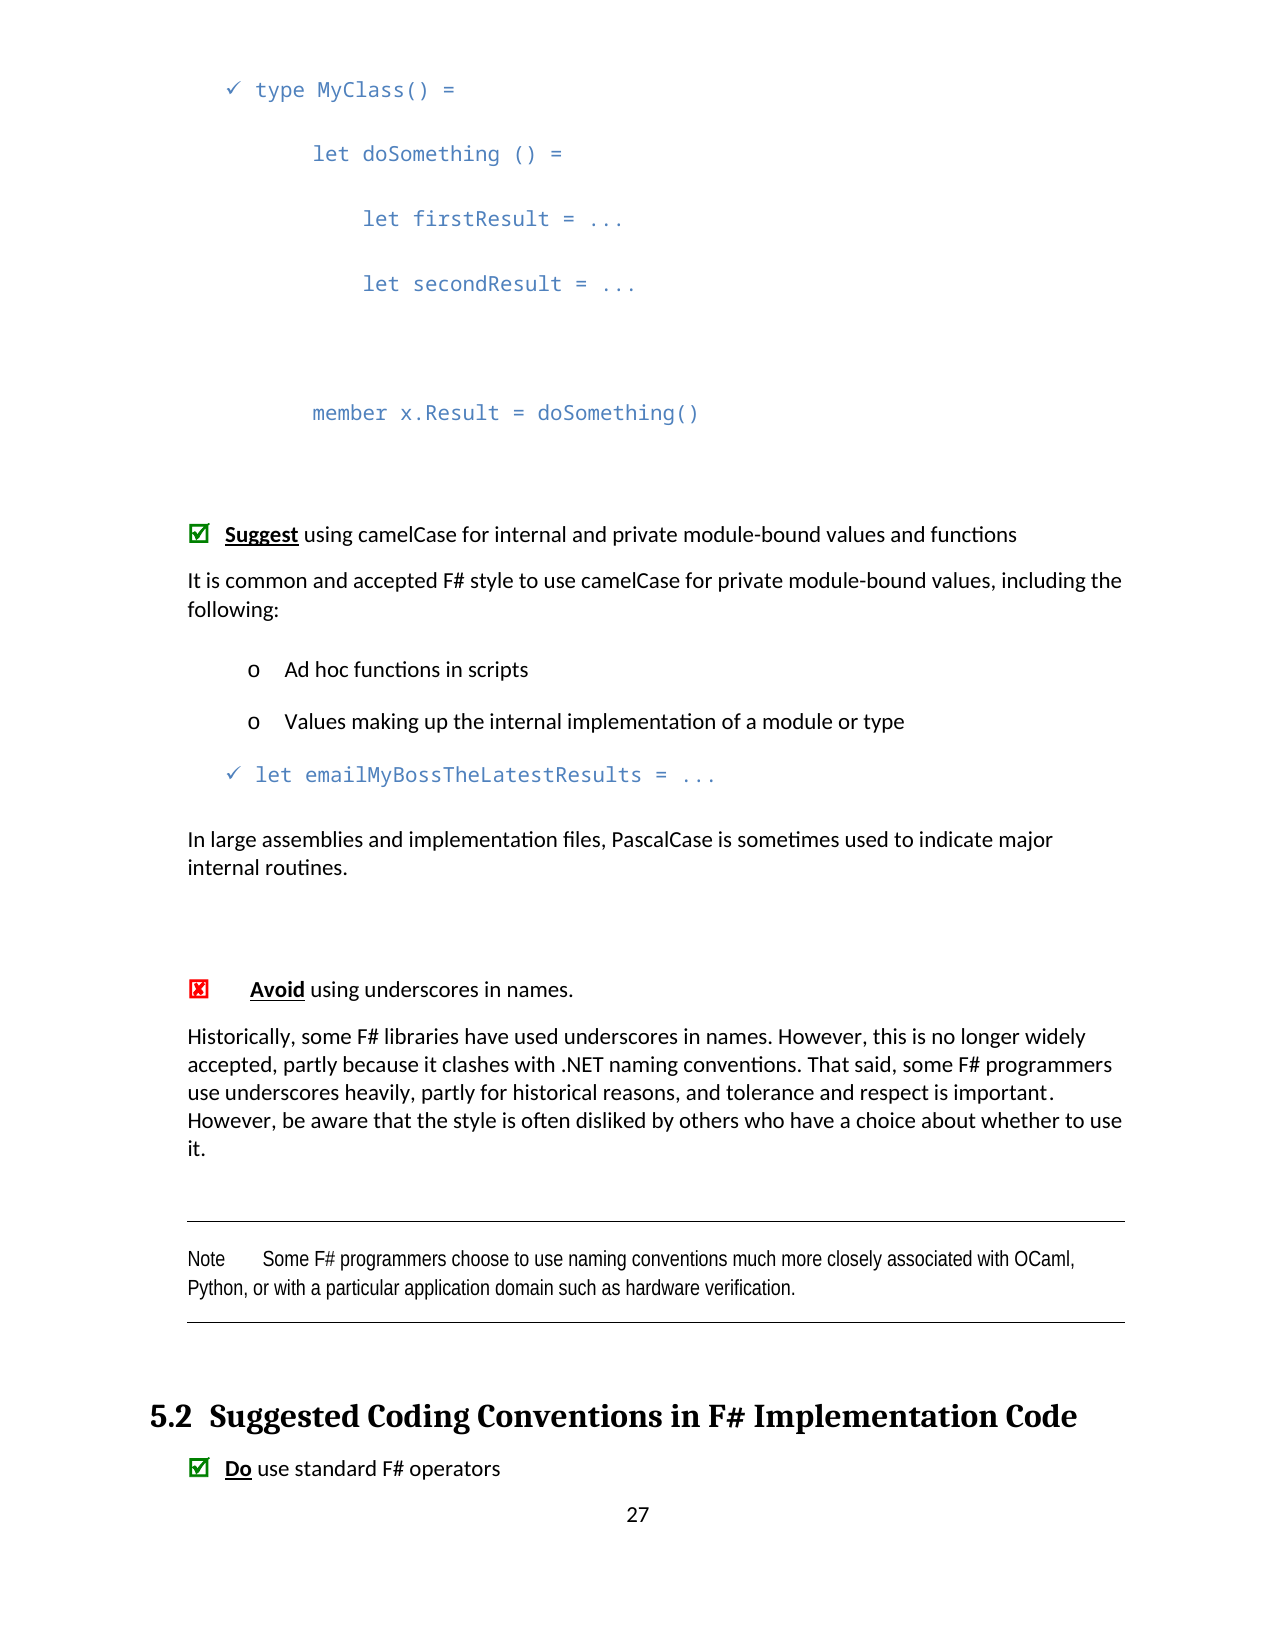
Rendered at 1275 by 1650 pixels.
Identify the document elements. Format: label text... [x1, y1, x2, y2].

text let secondResult = ... [225, 269, 1125, 297]
text In large assemblies and implementation files, PascalCase is sometimes used to indicate major internal routines. [187, 825, 1125, 881]
list Do use standard F# operators [187, 1455, 1125, 1482]
text let firstResult = ... [225, 204, 1125, 233]
subtitle Suggested Coding Conventions in F# Implementation Code [150, 1398, 1125, 1436]
text Note Some F# programmers choose to use naming conventions much more closely associated with OCaml, Python, or with a particular application domain such as hardware verification. [187, 1222, 1125, 1322]
list Values making up the internal implementation of a module or type [247, 708, 1125, 735]
text member x.Result = doSomething() [225, 398, 1125, 426]
list Avoid using underscores in names. [187, 976, 1125, 1003]
text  type MyClass() = [225, 75, 1125, 103]
text Historically, some F# libraries have used underscores in names. However, this is no longer widely accepted, partly because it clashes with .NET naming conventions. That said, some F# programmers use underscores heavily, partly for historical reasons, and tolerance and respect is important. However, be aware that the style is often disliked by others who have a choice about whether to use it. [187, 1022, 1125, 1162]
text let doSomething () = [225, 139, 1125, 168]
text It is common and accepted F# style to use camelCase for private module-bound values, including the following: [187, 567, 1125, 623]
list Suggest using camelCase for internal and private module-bound values and functions [187, 521, 1125, 548]
text  let emailMyBossTheLatestResults = ... [225, 760, 1125, 789]
list Ad hoc functions in scripts [247, 656, 1125, 683]
